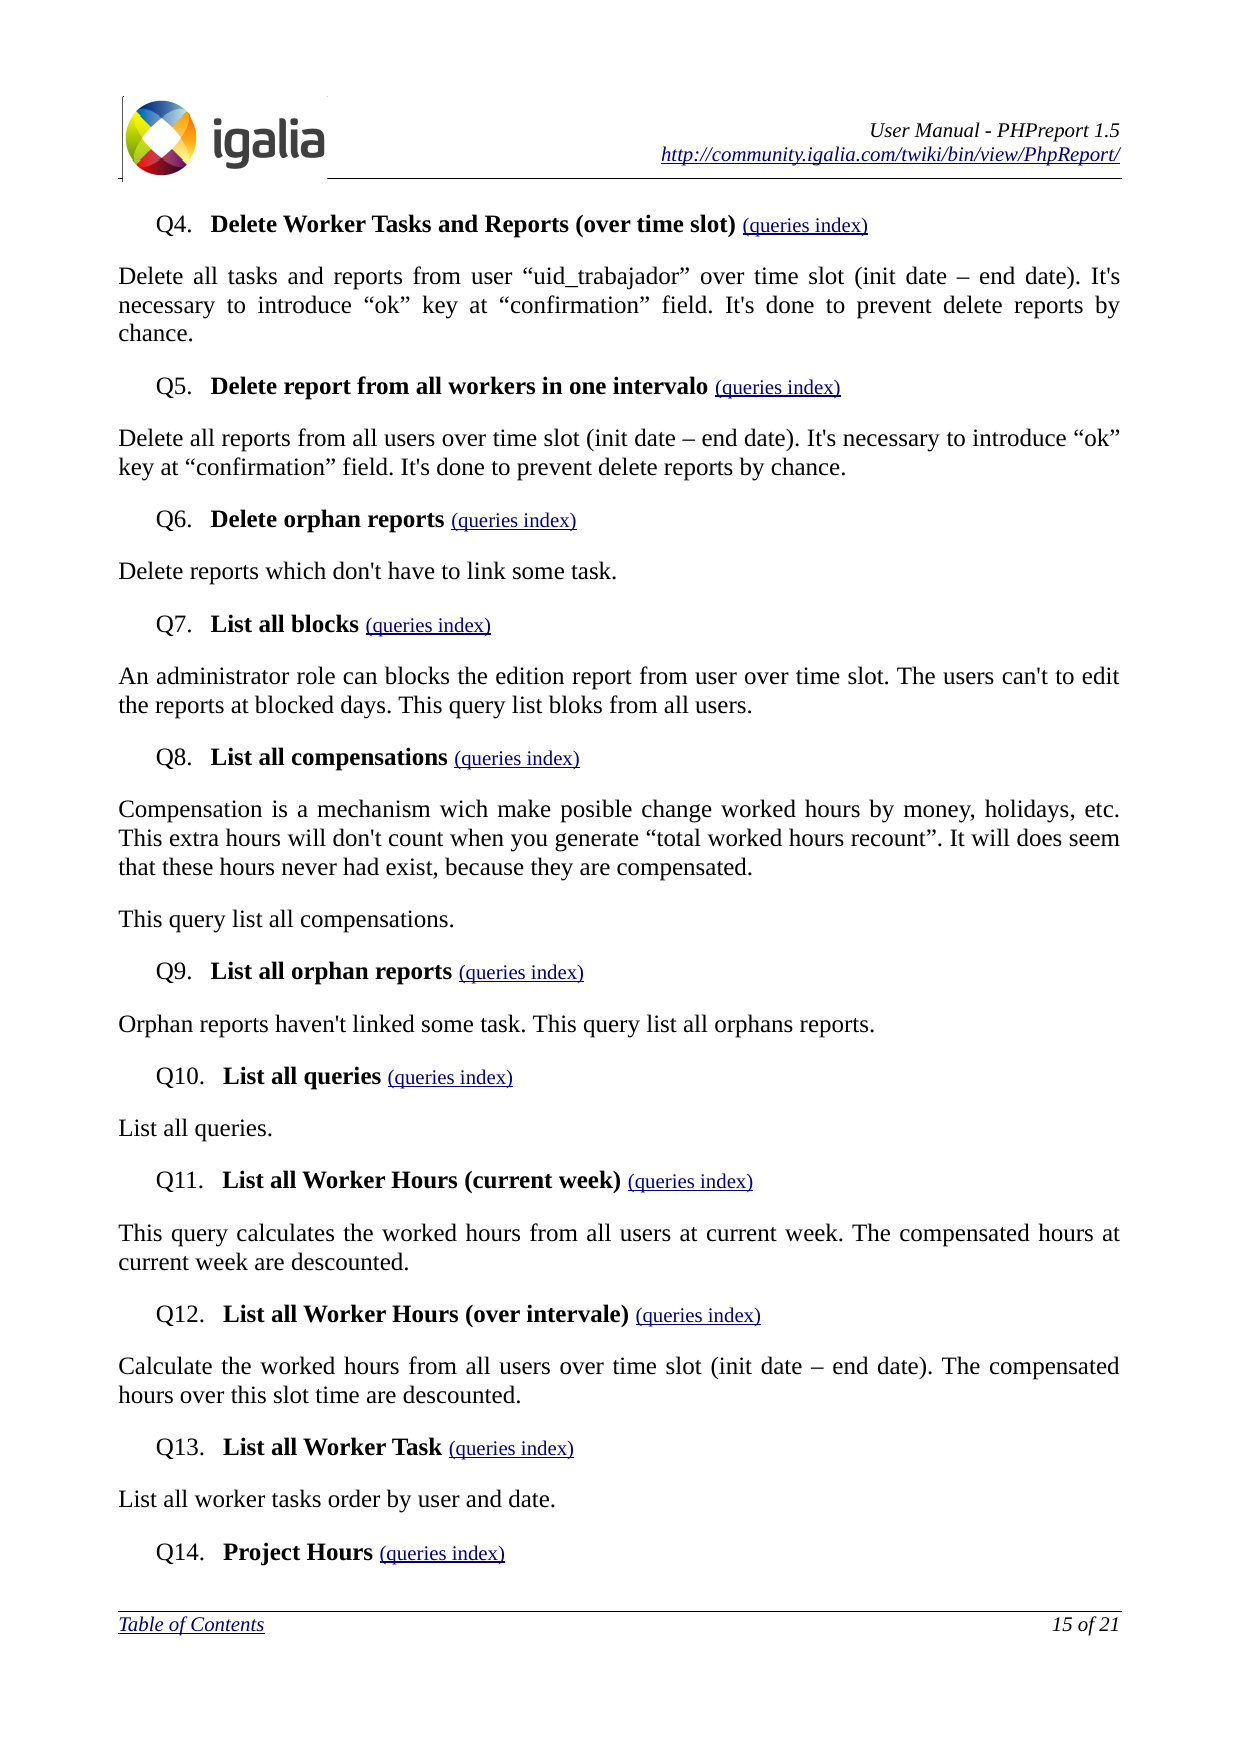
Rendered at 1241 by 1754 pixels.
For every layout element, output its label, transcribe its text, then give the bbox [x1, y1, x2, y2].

list List all Worker Hours (current week) (queries index) [156, 1166, 1122, 1194]
list Delete Worker Tasks and Reports (over time slot) (queries index) [156, 209, 1122, 237]
text Calculate the worked hours from all users over time slot (init date – end date). The compensated hours over this slot time are descounted. [118, 1351, 1122, 1409]
list Project Hours (queries index) [156, 1537, 1122, 1566]
text Delete reports which don't have to link some task. [118, 556, 1122, 585]
text This query list all compensations. [118, 904, 1122, 933]
text List all worker tasks order by user and date. [118, 1484, 1122, 1513]
list List all Worker Hours (over intervale) (queries index) [156, 1299, 1122, 1328]
text An administrator role can blocks the edition report from user over time slot. The users can't to edit the reports at blocked days. This query list bloks from all users. [118, 661, 1122, 718]
list List all blocks (queries index) [156, 609, 1122, 637]
list List all Worker Task (queries index) [156, 1432, 1122, 1461]
text Delete all reports from all users over time slot (init date – end date). It's necessary to introduce “ok” key at “confirmation” field. It's done to prevent delete reports by chance. [118, 423, 1122, 481]
text List all queries. [118, 1113, 1122, 1142]
list List all orphan reports (queries index) [156, 956, 1122, 985]
list Delete report from all workers in one intervalo (queries index) [156, 371, 1122, 399]
list List all compensations (queries index) [156, 742, 1122, 771]
text Compensation is a mechanism wich make posible change worked hours by money, holidays, etc. This extra hours will don't count when you generate “total worked hours recount”. It will does seem that these hours never had exist, because they are compensated. [118, 794, 1122, 881]
list List all queries (queries index) [156, 1061, 1122, 1090]
picture [122, 96, 328, 182]
text Orphan reports haven't linked some task. This query list all orphans reports. [118, 1009, 1122, 1037]
text Delete all tasks and reports from user “uid_trabajador” over time slot (init date – end date). It's necessary to introduce “ok” key at “confirmation” field. It's done to prevent delete reports by chance. [118, 261, 1122, 347]
text This query calculates the worked hours from all users at current week. The compensated hours at current week are descounted. [118, 1218, 1122, 1275]
list Delete orphan reports (queries index) [156, 504, 1122, 533]
